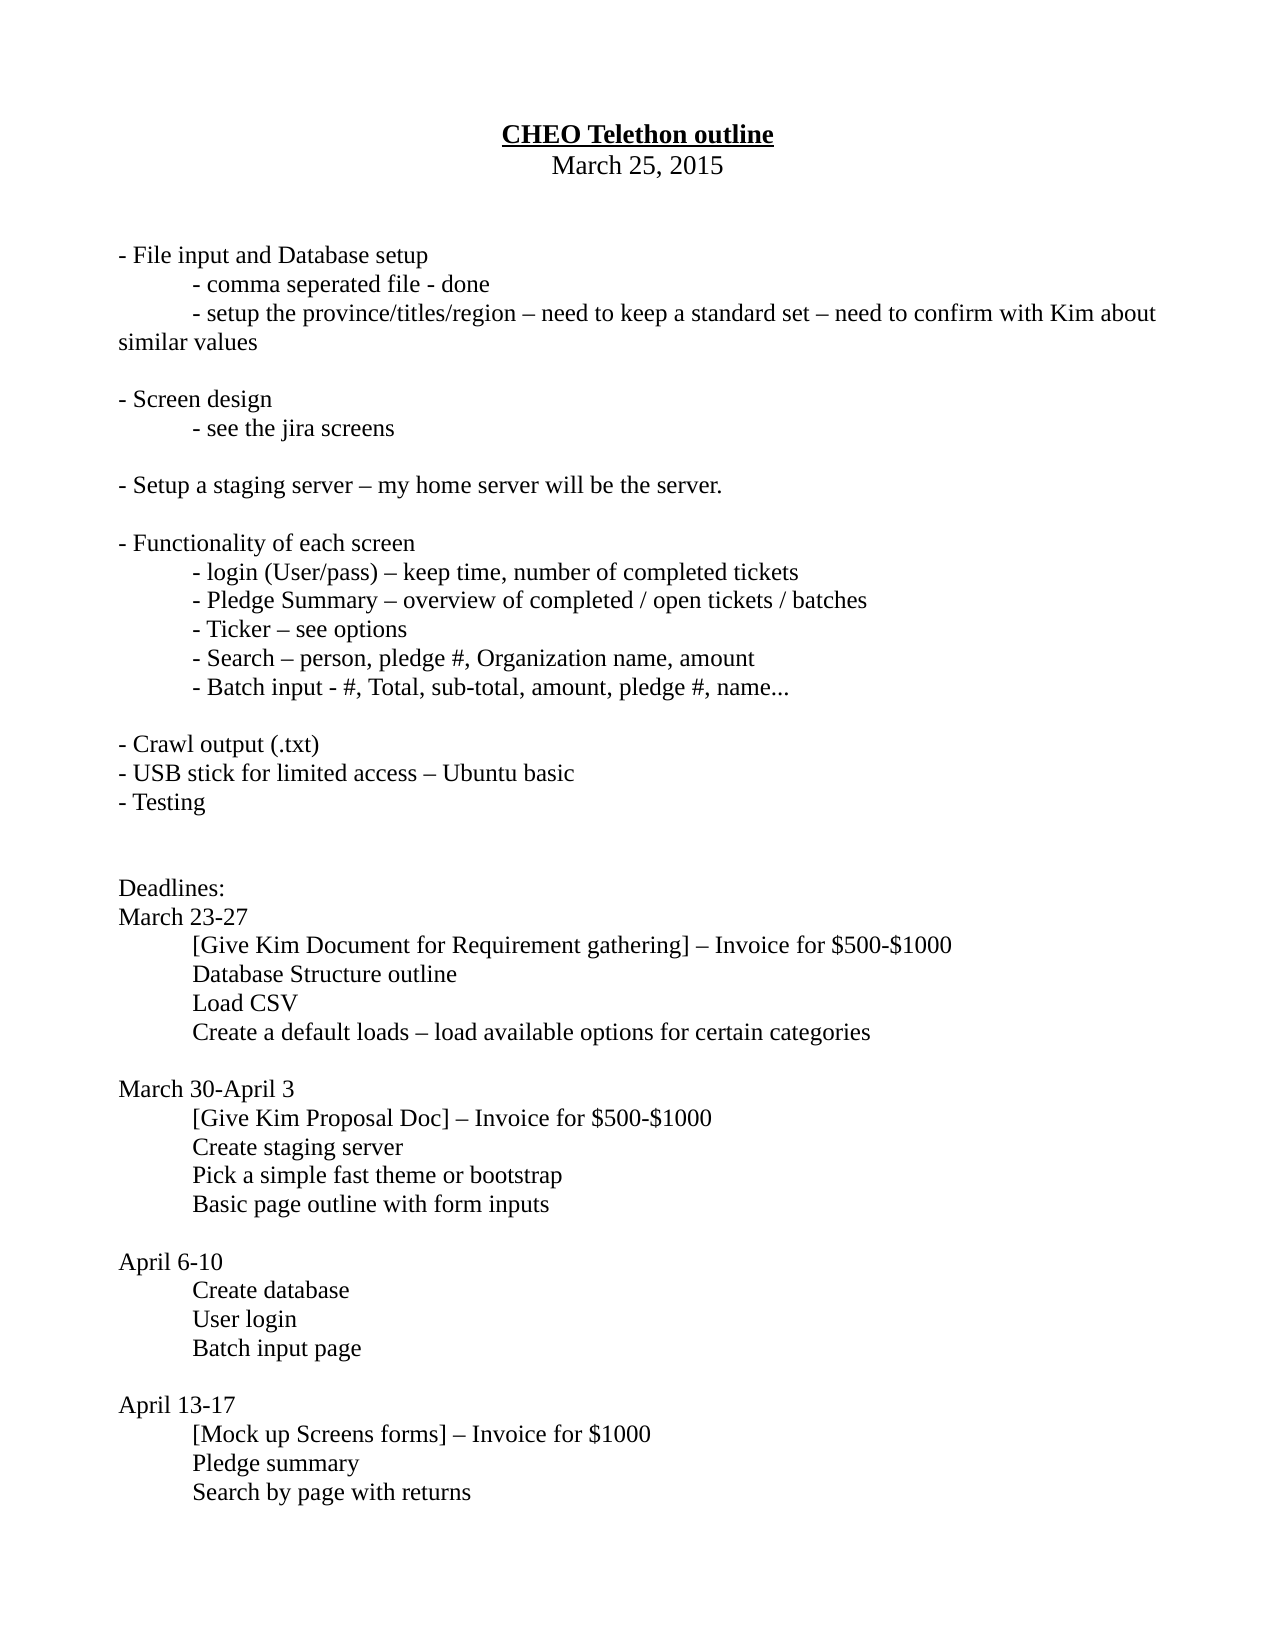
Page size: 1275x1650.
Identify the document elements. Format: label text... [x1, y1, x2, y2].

text [Give Kim Proposal Doc] – Invoice for $500-$1000 [118, 1103, 1157, 1132]
text - Pledge Summary – overview of completed / open tickets / batches [118, 585, 1157, 614]
text March 23-27 [118, 902, 1157, 930]
text April 6-10 [118, 1247, 1157, 1275]
text User login [118, 1304, 1157, 1333]
text Batch input page [118, 1333, 1157, 1362]
text - USB stick for limited access – Ubuntu basic [118, 758, 1157, 787]
text - login (User/pass) – keep time, number of completed tickets [118, 557, 1157, 585]
text Deadlines: [118, 873, 1157, 902]
text Search by page with returns [118, 1477, 1157, 1505]
text [Mock up Screens forms] – Invoice for $1000 [118, 1419, 1157, 1448]
text - setup the province/titles/region – need to keep a standard set – need to confirm with Kim about similar values [118, 298, 1157, 355]
text April 13-17 [118, 1390, 1157, 1419]
text - Crawl output (.txt) [118, 729, 1157, 758]
text - Search – person, pledge #, Organization name, amount [118, 643, 1157, 672]
text March 30-April 3 [118, 1074, 1157, 1103]
text Pledge summary [118, 1448, 1157, 1477]
text - Functionality of each screen [118, 528, 1157, 557]
text - Batch input - #, Total, sub-total, amount, pledge #, name... [118, 672, 1157, 700]
text - File input and Database setup [118, 240, 1157, 269]
text Load CSV [118, 988, 1157, 1017]
text - comma seperated file - done [118, 269, 1157, 298]
text - see the jira screens [118, 413, 1157, 442]
text - Screen design [118, 384, 1157, 413]
text - Setup a staging server – my home server will be the server. [118, 470, 1157, 499]
text Basic page outline with form inputs [118, 1189, 1157, 1218]
text - Testing [118, 787, 1157, 815]
text Database Structure outline [118, 959, 1157, 988]
text Create database [118, 1275, 1157, 1304]
text Create a default loads – load available options for certain categories [118, 1017, 1157, 1045]
text [Give Kim Document for Requirement gathering] – Invoice for $500-$1000 [118, 930, 1157, 959]
text Pick a simple fast theme or bootstrap [118, 1160, 1157, 1189]
text Create staging server [118, 1132, 1157, 1160]
text - Ticker – see options [118, 614, 1157, 643]
text March 25, 2015 [118, 149, 1157, 180]
text CHEO Telethon outline [118, 118, 1157, 149]
